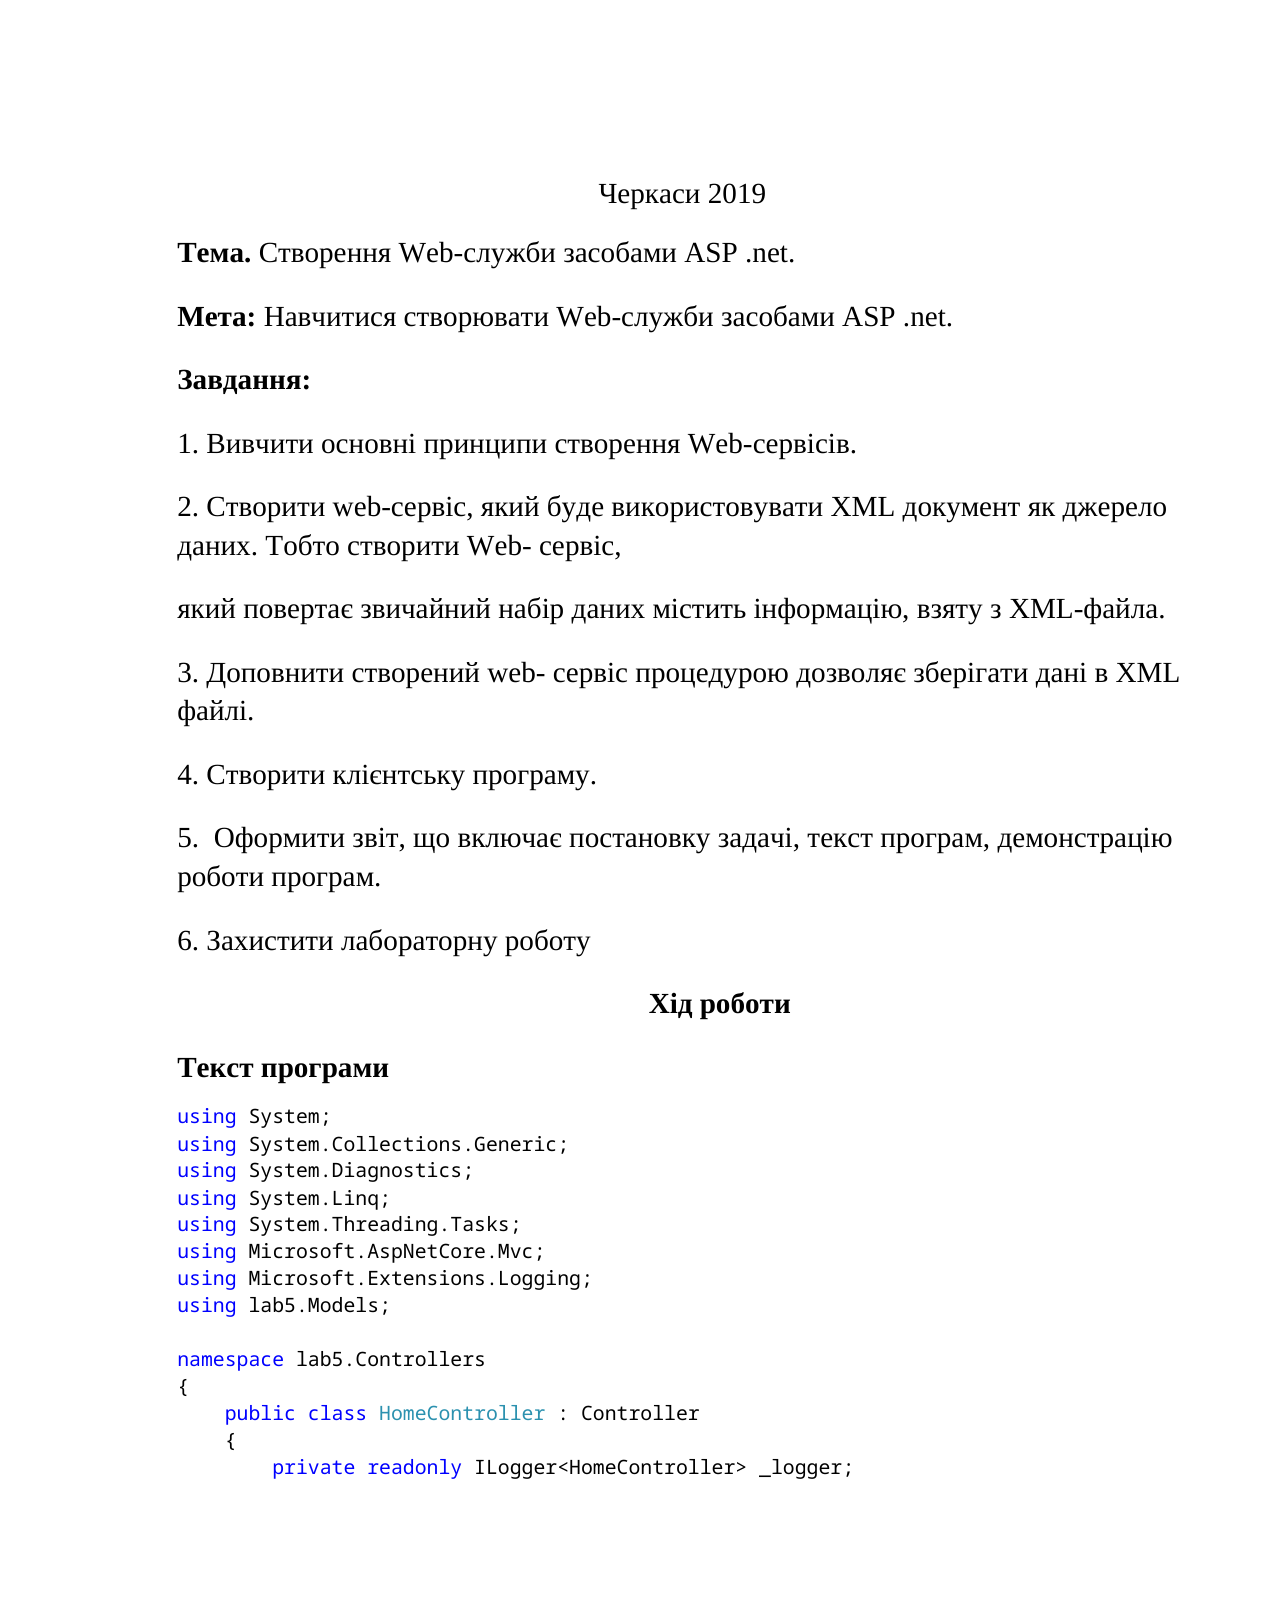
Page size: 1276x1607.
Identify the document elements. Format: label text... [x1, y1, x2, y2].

text namespace lab5.Controllers [177, 1346, 1187, 1373]
text using System.Collections.Generic; [177, 1130, 1187, 1157]
text 1. Вивчити основні принципи створення Web-сервісів. [177, 426, 1187, 459]
text using System.Linq; [177, 1184, 1187, 1211]
text 3. Доповнити створений web- сервіс процедурою дозволяє зберігати дані в XML файлі. [177, 655, 1187, 727]
text using System; [177, 1103, 1187, 1130]
text який повертає звичайний набір даних містить інформацію, взяту з XML-файла. [177, 591, 1187, 625]
text Тема. Створення Web-служби засобами ASP .net. [177, 235, 1187, 269]
text public class HomeController : Controller [177, 1399, 1187, 1427]
text Черкаси 2019 [177, 177, 1187, 210]
text { [177, 1373, 1187, 1399]
text using lab5.Models; [177, 1292, 1187, 1319]
text Завдання: [177, 362, 1187, 396]
text using Microsoft.AspNetCore.Mvc; [177, 1238, 1187, 1265]
text private readonly ILogger<HomeController> _logger; [177, 1453, 1187, 1481]
text using System.Threading.Tasks; [177, 1211, 1187, 1238]
text Хід роботи [177, 986, 1187, 1020]
text { [177, 1427, 1187, 1453]
text using System.Diagnostics; [177, 1157, 1187, 1184]
text using Microsoft.Extensions.Logging; [177, 1265, 1187, 1292]
text 4. Створити клієнтську програму. [177, 757, 1187, 791]
text 6. Захистити лабораторну роботу [177, 923, 1187, 956]
text 2. Створити web-сервіс, який буде використовувати XML документ як джерело даних. Тобто створити Web- сервіс, [177, 489, 1187, 561]
text Мета: Навчитися створювати Web-служби засобами ASP .net. [177, 299, 1187, 332]
text Текст програми [177, 1050, 1187, 1083]
text 5. Оформити звіт, що включає постановку задачі, текст програм, демонстрацію роботи програм. [177, 821, 1187, 893]
